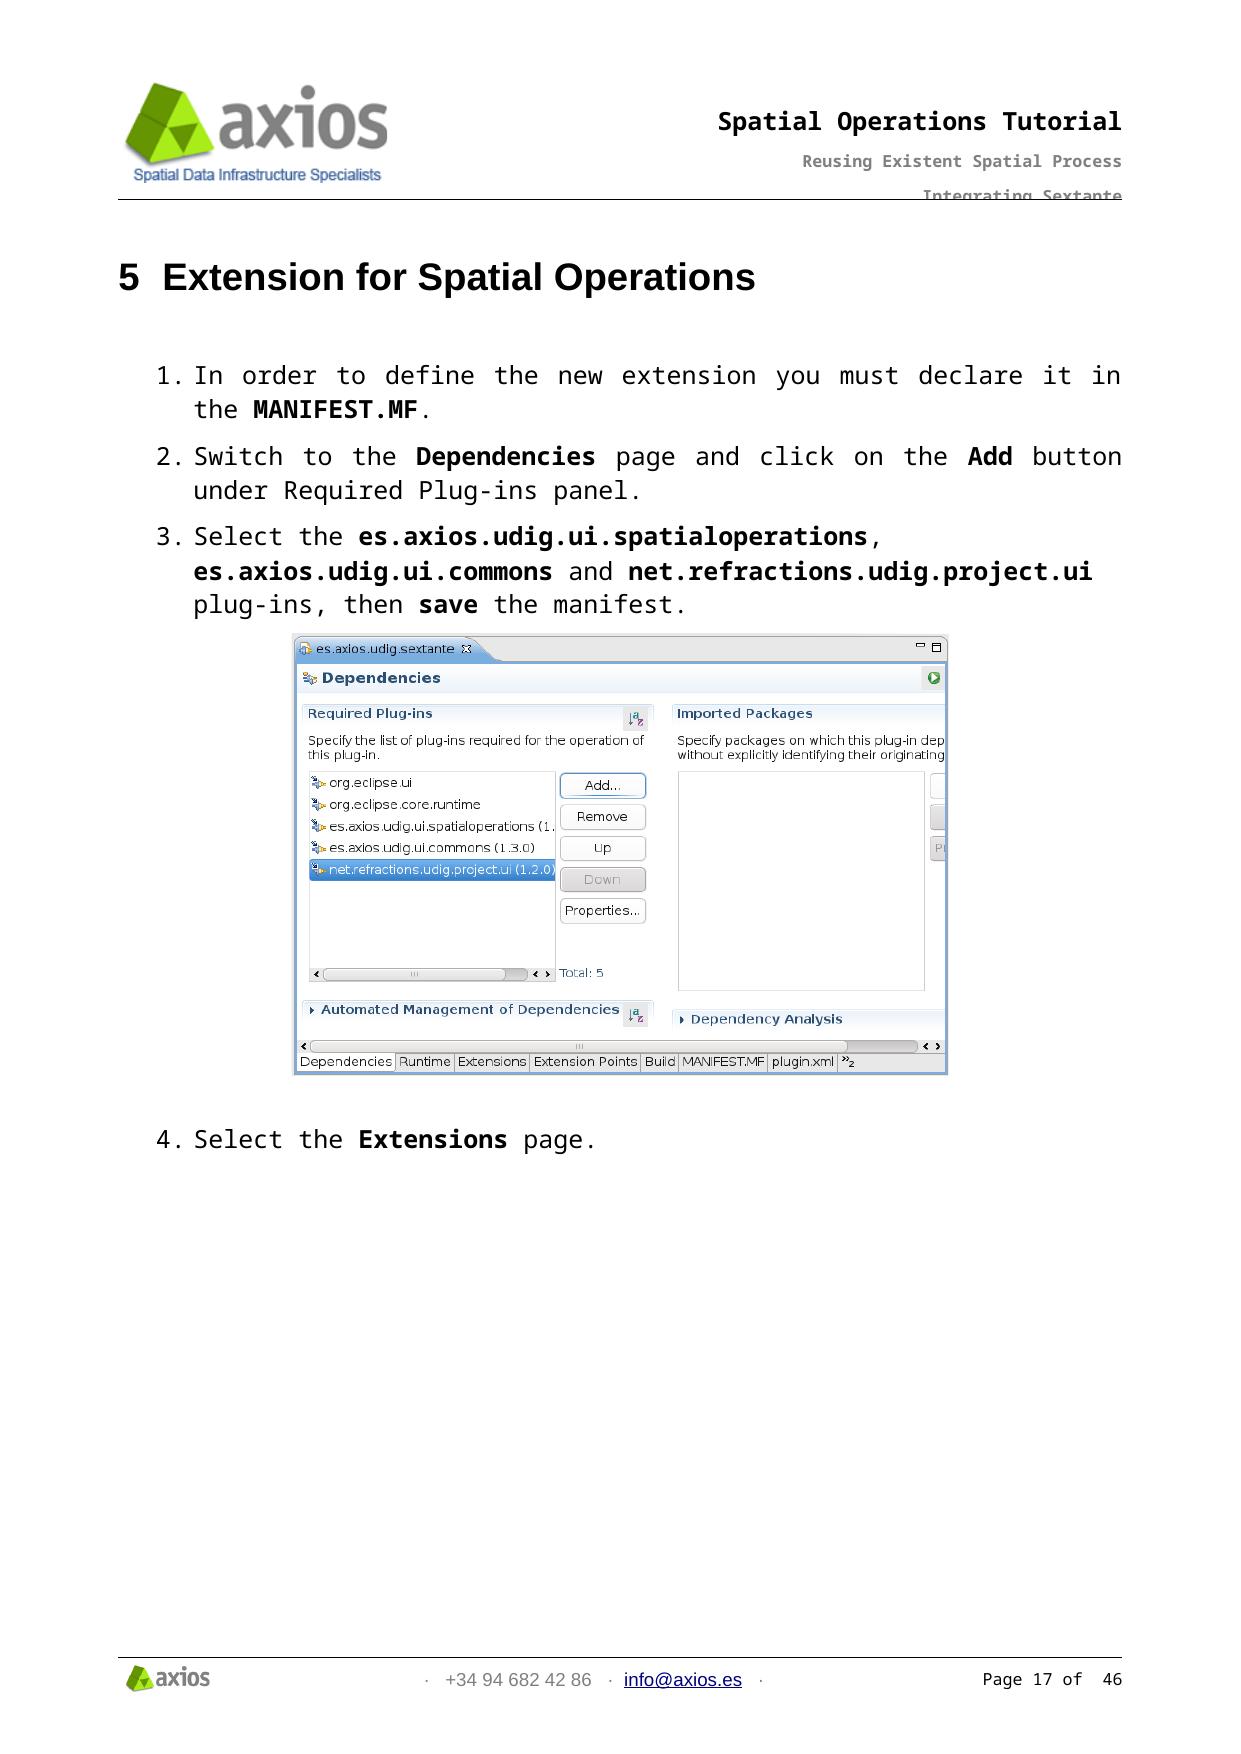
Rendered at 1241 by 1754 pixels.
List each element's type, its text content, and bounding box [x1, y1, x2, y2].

subtitle Extension for Spatial Operations [118, 255, 1122, 299]
list In order to define the new extension you must declare it in the MANIFEST.MF. [156, 358, 1122, 426]
picture [291, 633, 949, 1076]
picture [121, 81, 388, 183]
list Select the Extensions page. [156, 1122, 1122, 1156]
picture [126, 1664, 210, 1692]
list Switch to the Dependencies page and click on the Add button under Required Plug-ins panel. [156, 438, 1122, 507]
list Select the es.axios.udig.ui.spatialoperations, es.axios.udig.ui.commons and net.refractions.udig.project.ui plug-ins, then save the manifest. [156, 519, 1122, 621]
